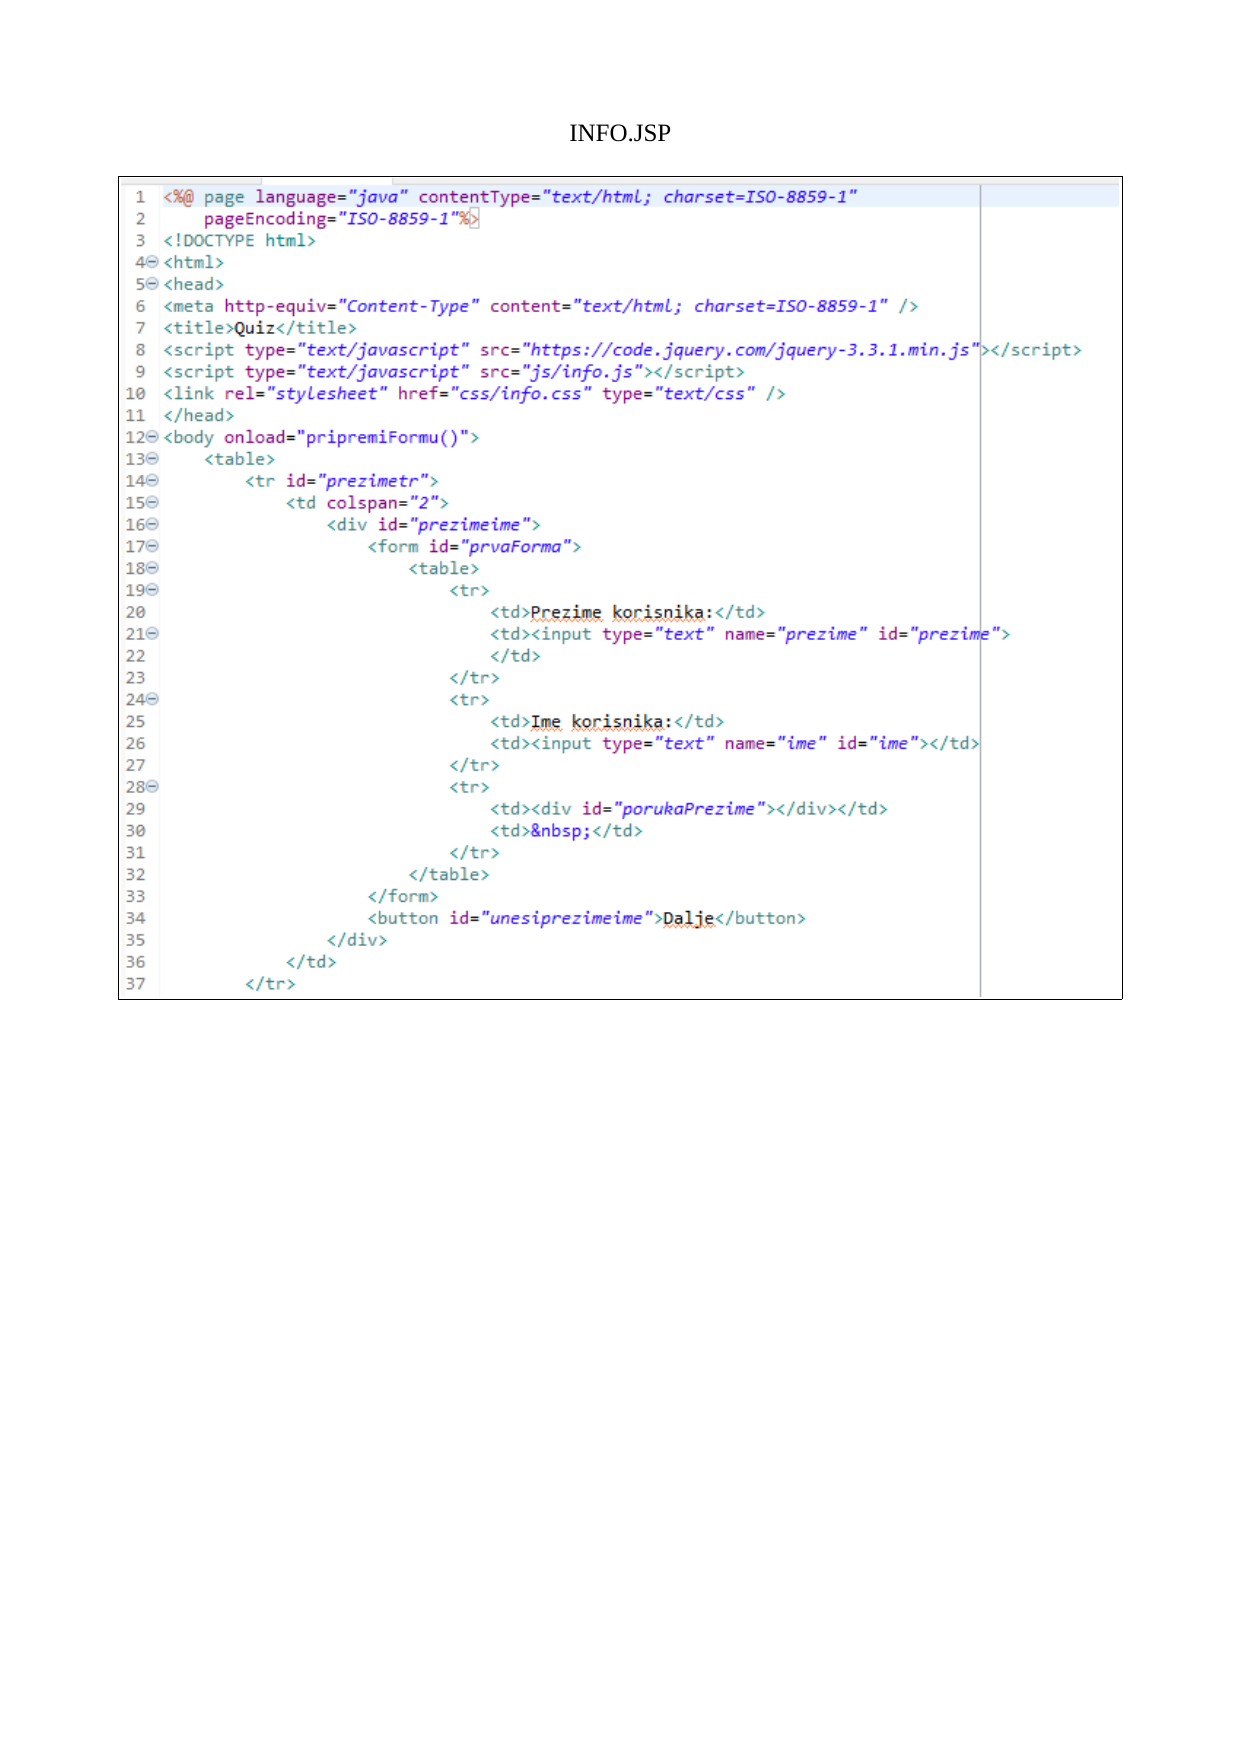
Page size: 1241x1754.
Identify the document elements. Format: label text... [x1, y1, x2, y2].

picture [121, 178, 1119, 997]
text INFO.JSP [118, 118, 1122, 147]
